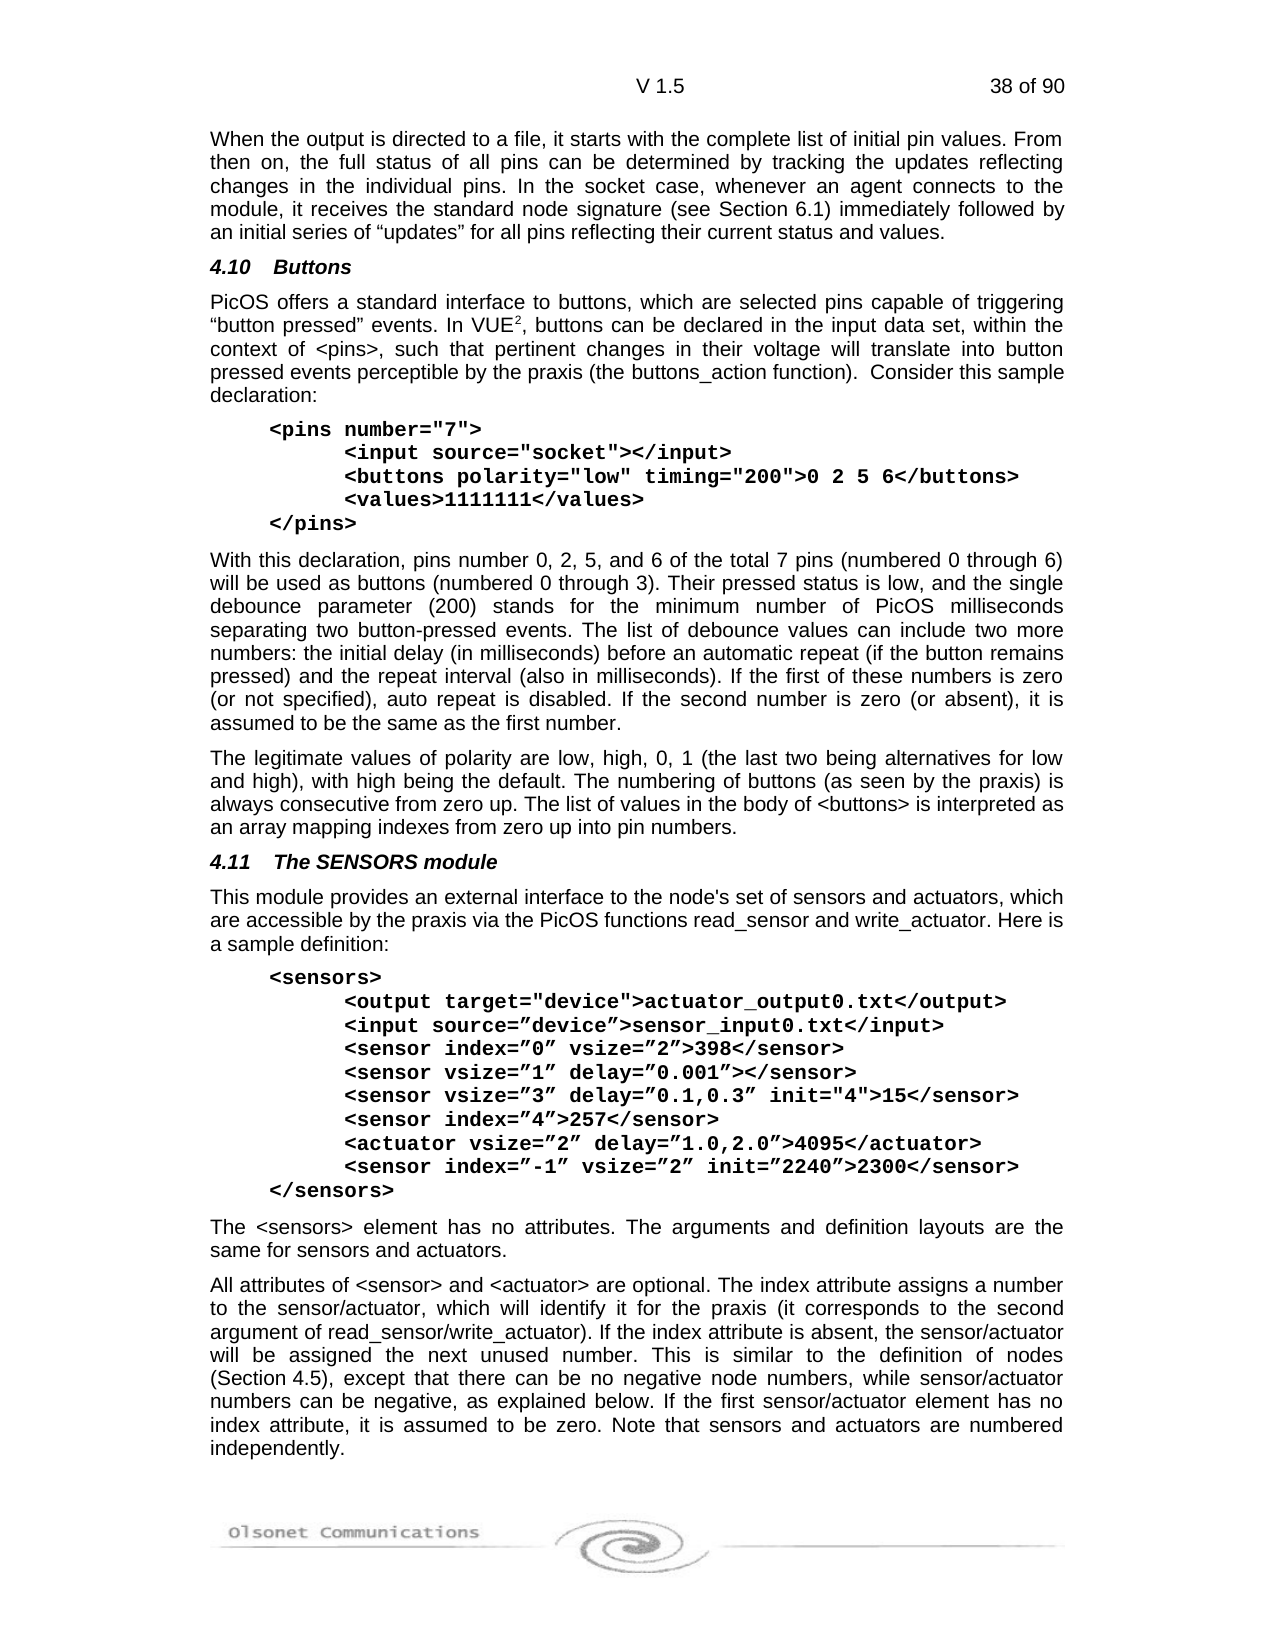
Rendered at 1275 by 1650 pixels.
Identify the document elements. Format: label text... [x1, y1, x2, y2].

text <pins number="7"> [269, 418, 1065, 442]
subtitle The SENSORS module [210, 851, 1065, 874]
text When the output is directed to a file, it starts with the complete list of initial pin values. From then on, the full status of all pins can be determined by tracking the updates reflecting changes in the individual pins. In the socket case, whenever an agent connects to the module, it receives the standard node signature (see Section 6.1) immediately followed by an initial series of “updates” for all pins reflecting their current status and values. [210, 128, 1065, 244]
text <buttons polarity="low" timing="200">0 2 5 6</buttons> [269, 466, 1065, 489]
text <sensors> [269, 967, 1065, 991]
text </sensors> [269, 1180, 1065, 1204]
picture [210, 1504, 1065, 1596]
text The legitimate values of polarity are low, high, 0, 1 (the last two being alternatives for low and high), with high being the default. The numbering of buttons (as seen by the praxis) is always consecutive from zero up. The list of values in the body of <buttons> is interpreted as an array mapping indexes from zero up into pin numbers. [210, 746, 1065, 839]
text <sensor index=”4”>257</sensor> [269, 1109, 1065, 1133]
text <sensor vsize=”1” delay=”0.001”></sensor> [269, 1062, 1065, 1086]
text <actuator vsize=”2” delay=”1.0,2.0”>4095</actuator> [269, 1133, 1065, 1156]
subtitle Buttons [210, 256, 1065, 279]
text <sensor index=”0” vsize=”2”>398</sensor> [269, 1038, 1065, 1062]
text This module provides an external interface to the node's set of sensors and actuators, which are accessible by the praxis via the PicOS functions read_sensor and write_actuator. Here is a sample definition: [210, 886, 1065, 956]
text PicOS offers a standard interface to buttons, which are selected pins capable of triggering “button pressed” events. In VUE2, buttons can be declared in the input data set, within the context of <pins>, such that pertinent changes in their voltage will translate into button pressed events perceptible by the praxis (the buttons_action function). Consider this sample declaration: [210, 291, 1065, 407]
text <input source="socket"></input> [269, 442, 1065, 466]
text <sensor vsize=”3” delay=”0.1,0.3” init="4">15</sensor> [269, 1086, 1065, 1109]
text <input source=”device”>sensor_input0.txt</input> [269, 1014, 1065, 1038]
text <sensor index=”-1” vsize=”2” init=”2240”>2300</sensor> [269, 1156, 1065, 1180]
text </pins> [269, 513, 1065, 537]
text <values>1111111</values> [269, 489, 1065, 513]
text <output target="device">actuator_output0.txt</output> [269, 991, 1065, 1014]
text The <sensors> element has no attributes. The arguments and definition layouts are the same for sensors and actuators. [210, 1216, 1065, 1262]
text With this declaration, pins number 0, 2, 5, and 6 of the total 7 pins (numbered 0 through 6) will be used as buttons (numbered 0 through 3). Their pressed status is low, and the single debounce parameter (200) stands for the minimum number of PicOS milliseconds separating two button-pressed events. The list of debounce values can include two more numbers: the initial delay (in milliseconds) before an automatic repeat (if the button remains pressed) and the repeat interval (also in milliseconds). If the first of these numbers is zero (or not specified), auto repeat is disabled. If the second number is zero (or absent), it is assumed to be the same as the first number. [210, 548, 1065, 734]
text All attributes of <sensor> and <actuator> are optional. The index attribute assigns a number to the sensor/actuator, which will identify it for the praxis (it corresponds to the second argument of read_sensor/write_actuator). If the index attribute is absent, the sensor/actuator will be assigned the next unused number. This is similar to the definition of nodes (Section 4.5), except that there can be no negative node numbers, while sensor/actuator numbers can be negative, as explained below. If the first sensor/actuator element has no index attribute, it is assumed to be zero. Note that sensors and actuators are numbered independently. [210, 1274, 1065, 1459]
